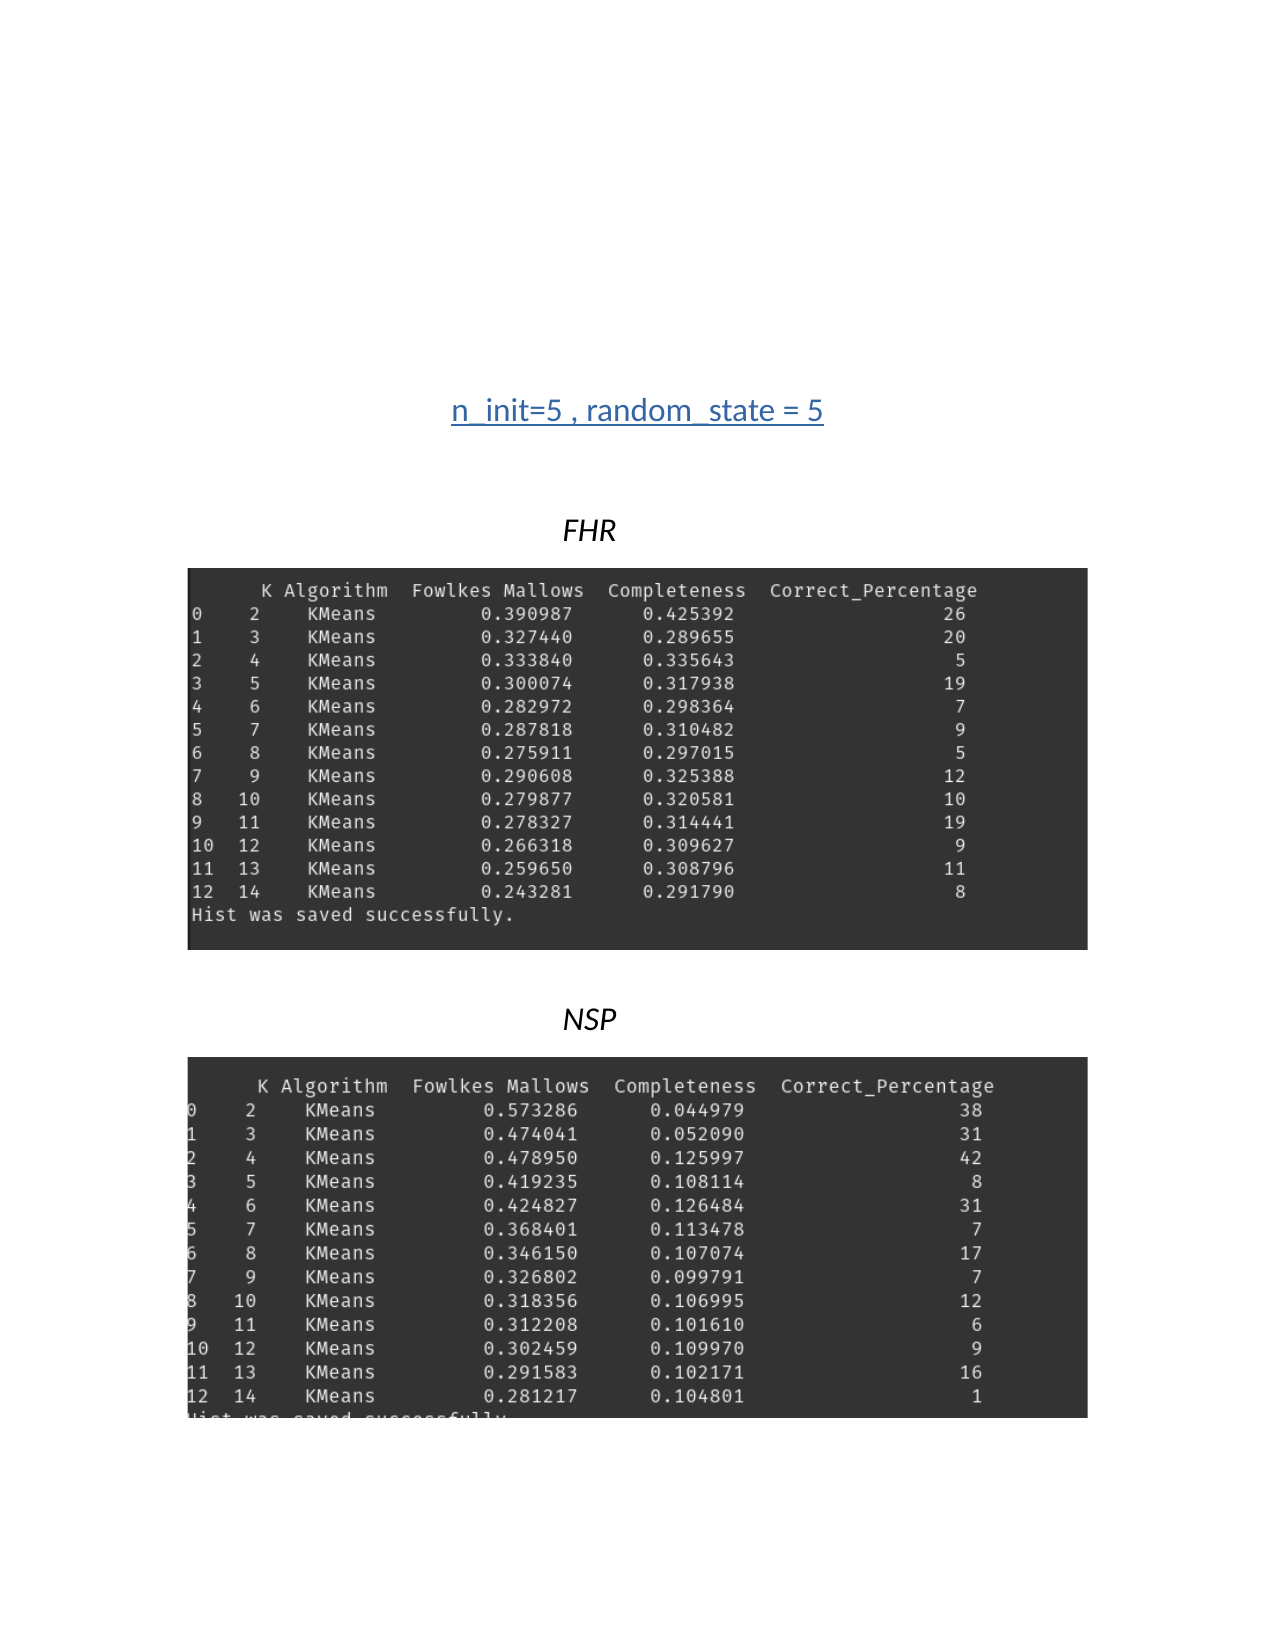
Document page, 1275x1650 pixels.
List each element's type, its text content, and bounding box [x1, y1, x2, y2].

text NSP [187, 998, 1087, 1038]
text n_init=5 , random_state = 5 [187, 389, 1087, 430]
text FHR [187, 509, 1087, 549]
